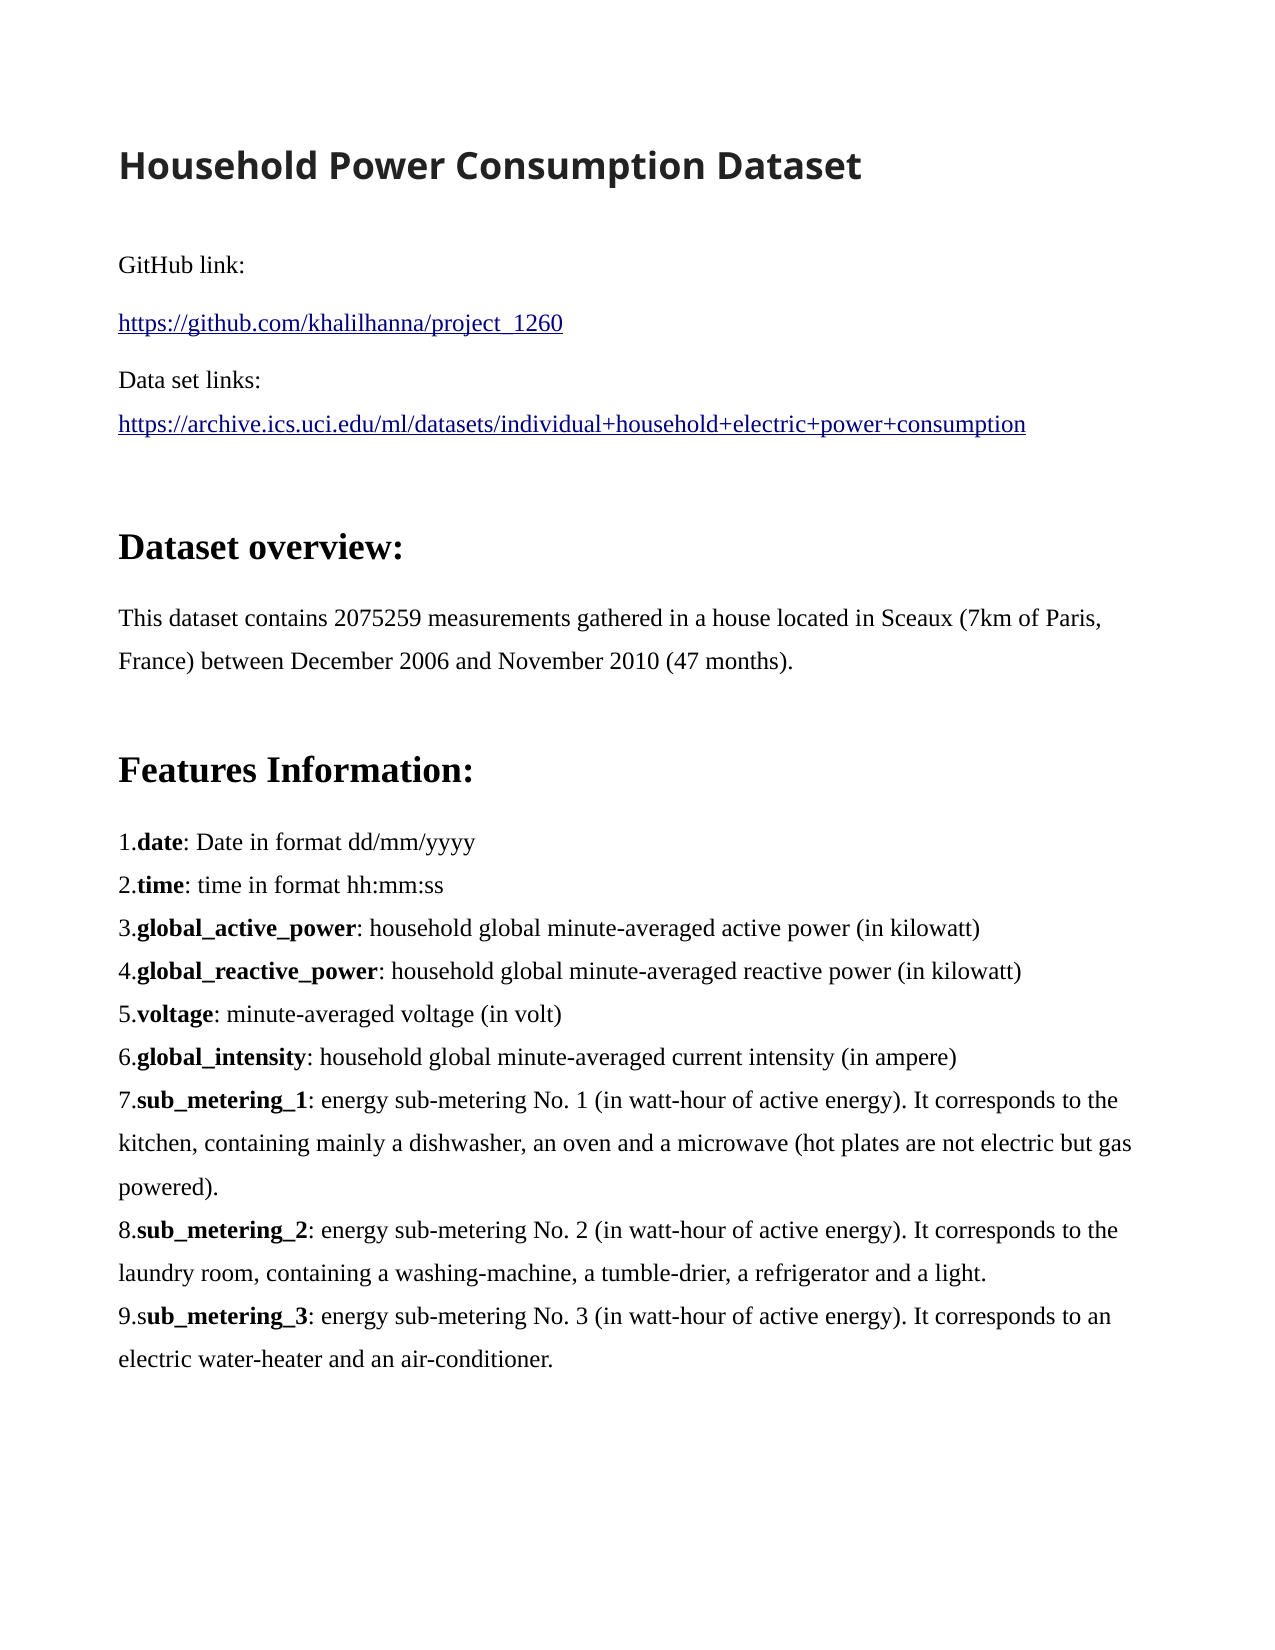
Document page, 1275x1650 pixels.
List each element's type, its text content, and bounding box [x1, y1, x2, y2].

text Dataset overview: [118, 524, 1157, 567]
text Data set links: https://archive.ics.uci.edu/ml/datasets/individual+household+electric+power+consumption [118, 366, 1157, 437]
subtitle Household Power Consumption Dataset [118, 139, 1157, 190]
text https://github.com/khalilhanna/project_1260 [118, 308, 1157, 337]
text 1.date: Date in format dd/mm/yyyy 2.time: time in format hh:mm:ss 3.global_active_power: household global minute-averaged active power (in kilowatt) 4.global_reactive_power: household global minute-averaged reactive power (in kilowatt) 5.voltage: minute-averaged voltage (in volt) 6.global_intensity: household global minute-averaged current intensity (in ampere) 7.sub_metering_1: energy sub-metering No. 1 (in watt-hour of active energy). It corresponds to the kitchen, containing mainly a dishwasher, an oven and a microwave (hot plates are not electric but gas powered). 8.sub_metering_2: energy sub-metering No. 2 (in watt-hour of active energy). It corresponds to the laundry room, containing a washing-machine, a tumble-drier, a refrigerator and a light. 9.sub_metering_3: energy sub-metering No. 3 (in watt-hour of active energy). It corresponds to an electric water-heater and an air-conditioner. [118, 827, 1157, 1373]
text Features Information: [118, 747, 1157, 790]
text GitHub link: [118, 250, 1157, 279]
text This dataset contains 2075259 measurements gathered in a house located in Sceaux (7km of Paris, France) between December 2006 and November 2010 (47 months). [118, 603, 1157, 718]
